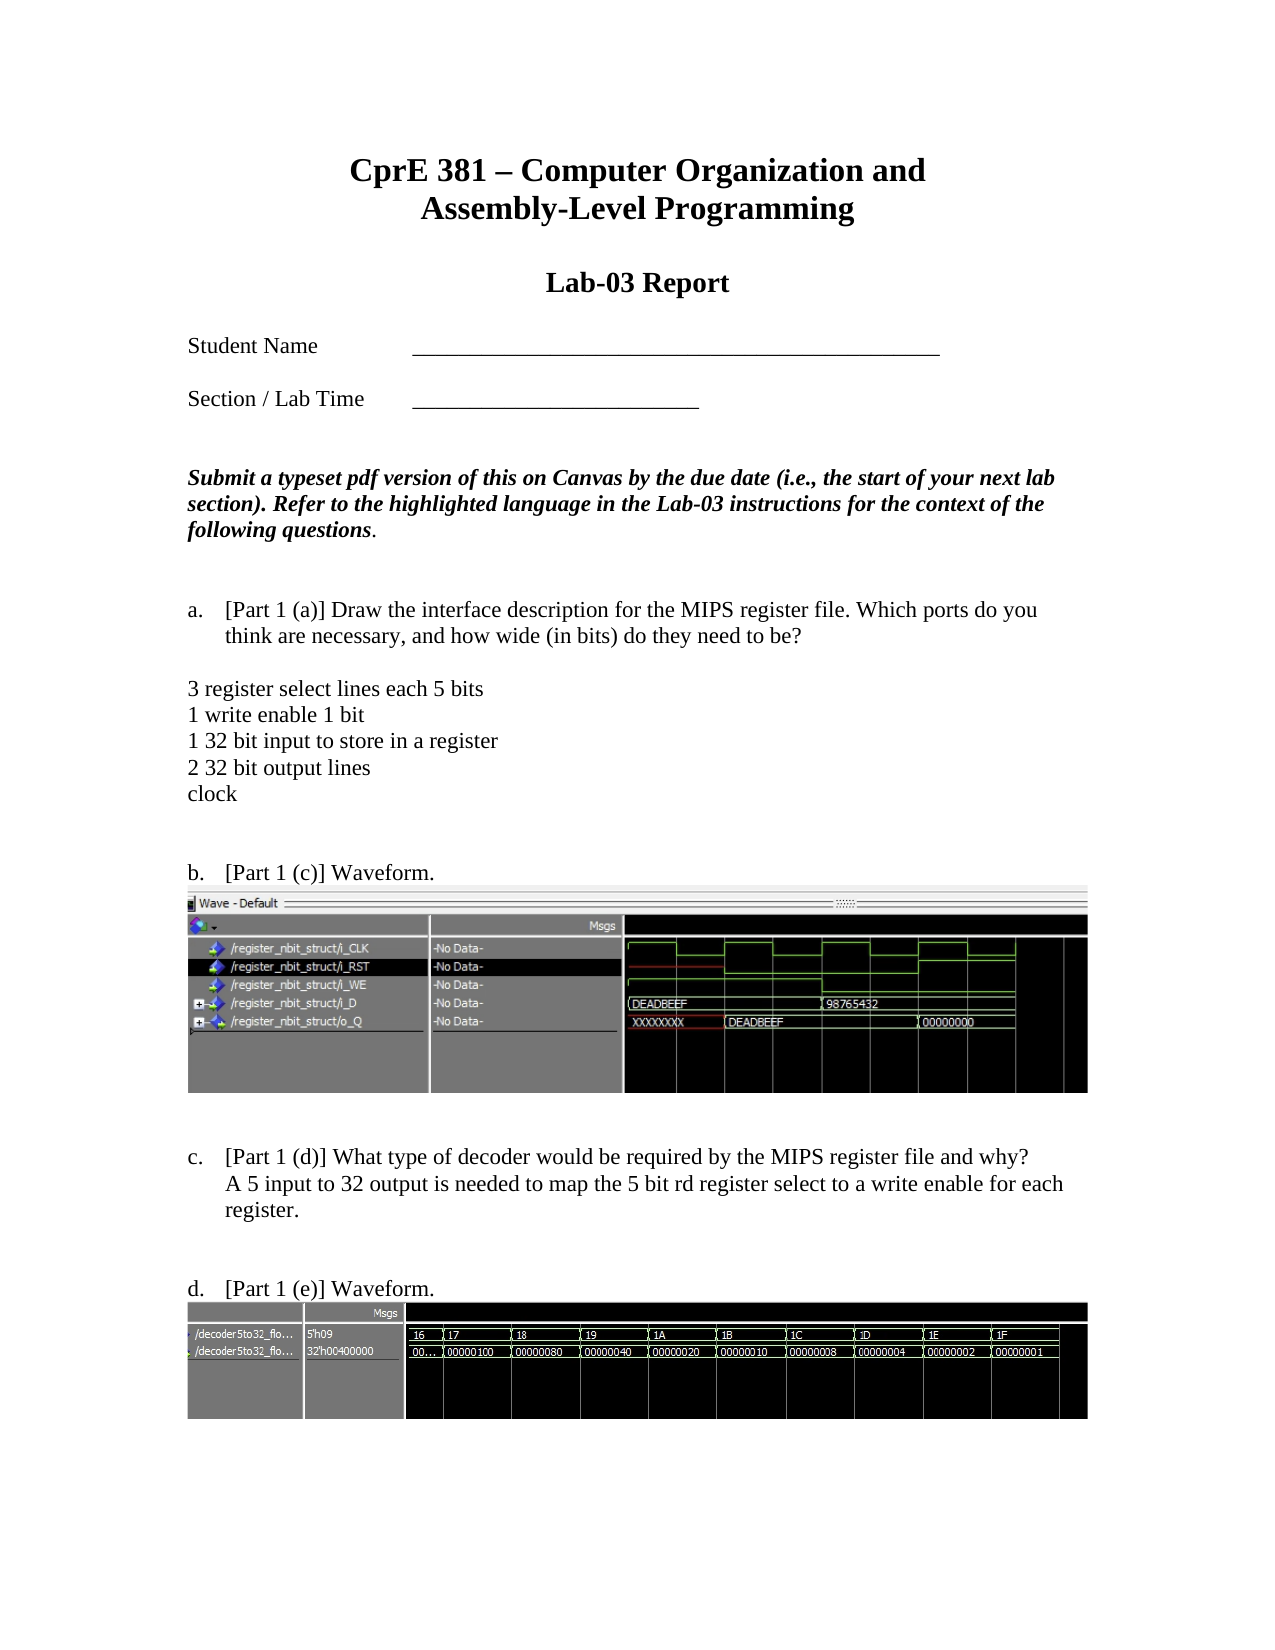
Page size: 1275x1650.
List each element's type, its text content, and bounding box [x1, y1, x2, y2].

list A 5 input to 32 output is needed to map the 5 bit rd register select to a write enable for each register. [187, 1170, 1087, 1222]
list [Part 1 (a)] Draw the interface description for the MIPS register file. Which ports do you think are necessary, and how wide (in bits) do they need to be? [187, 596, 1087, 648]
subtitle Lab-03 Report [187, 265, 1087, 298]
picture [187, 885, 1088, 1093]
picture [187, 1301, 1088, 1419]
list [Part 1 (c)] Waveform. [187, 859, 1087, 885]
text 1 write enable 1 bit [187, 701, 1087, 727]
text Student Name ______________________________________________ [187, 332, 1087, 358]
subtitle CprE 381 – Computer Organization and [187, 150, 1087, 188]
subtitle Assembly-Level Programming [187, 188, 1087, 227]
list [Part 1 (e)] Waveform. [187, 1275, 1087, 1301]
text 3 register select lines each 5 bits [187, 675, 1087, 701]
list [Part 1 (d)] What type of decoder would be required by the MIPS register file and why? [187, 1143, 1087, 1170]
text 2 32 bit output lines [187, 754, 1087, 780]
text Submit a typeset pdf version of this on Canvas by the due date (i.e., the start of your next lab section). Refer to the highlighted language in the Lab-03 instructions for the context of the following questions. [187, 464, 1087, 543]
text 1 32 bit input to store in a register [187, 727, 1087, 754]
text clock [187, 780, 1087, 806]
subtitle Section / Lab Time _________________________ [187, 385, 1087, 411]
